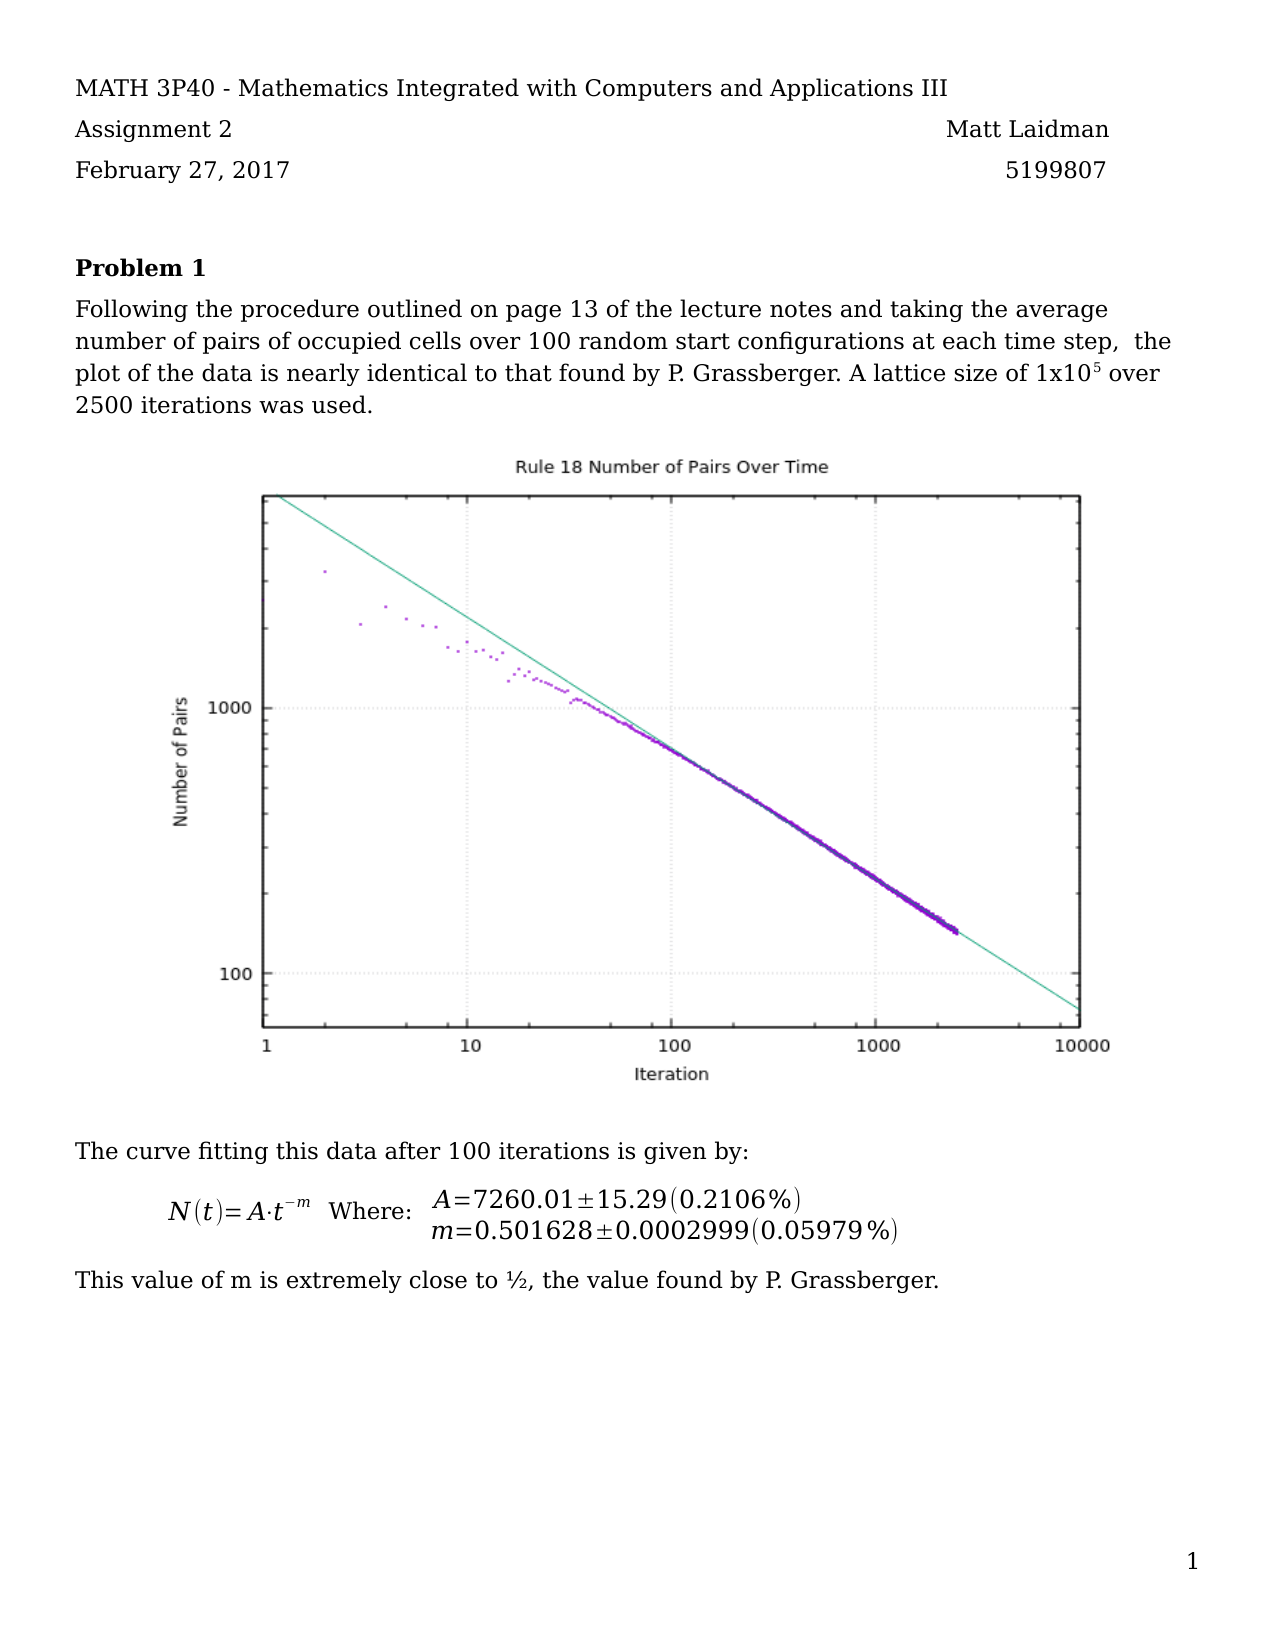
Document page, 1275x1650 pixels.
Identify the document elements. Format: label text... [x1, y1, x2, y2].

picture [164, 438, 1111, 1087]
text The curve fitting this data after 100 iterations is given by: [75, 1138, 1200, 1165]
text Where: [75, 1185, 1200, 1247]
text Problem 1 [75, 254, 1200, 281]
text This value of m is extremely close to ½, the value found by P. Grassberger. [75, 1267, 1200, 1293]
text Following the procedure outlined on page 13 of the lecture notes and taking the average number of pairs of occupied cells over 100 random start configurations at each time step, the plot of the data is nearly identical to that found by P. Grassberger. A lattice size of 1x105 over 2500 iterations was used. [75, 296, 1200, 419]
